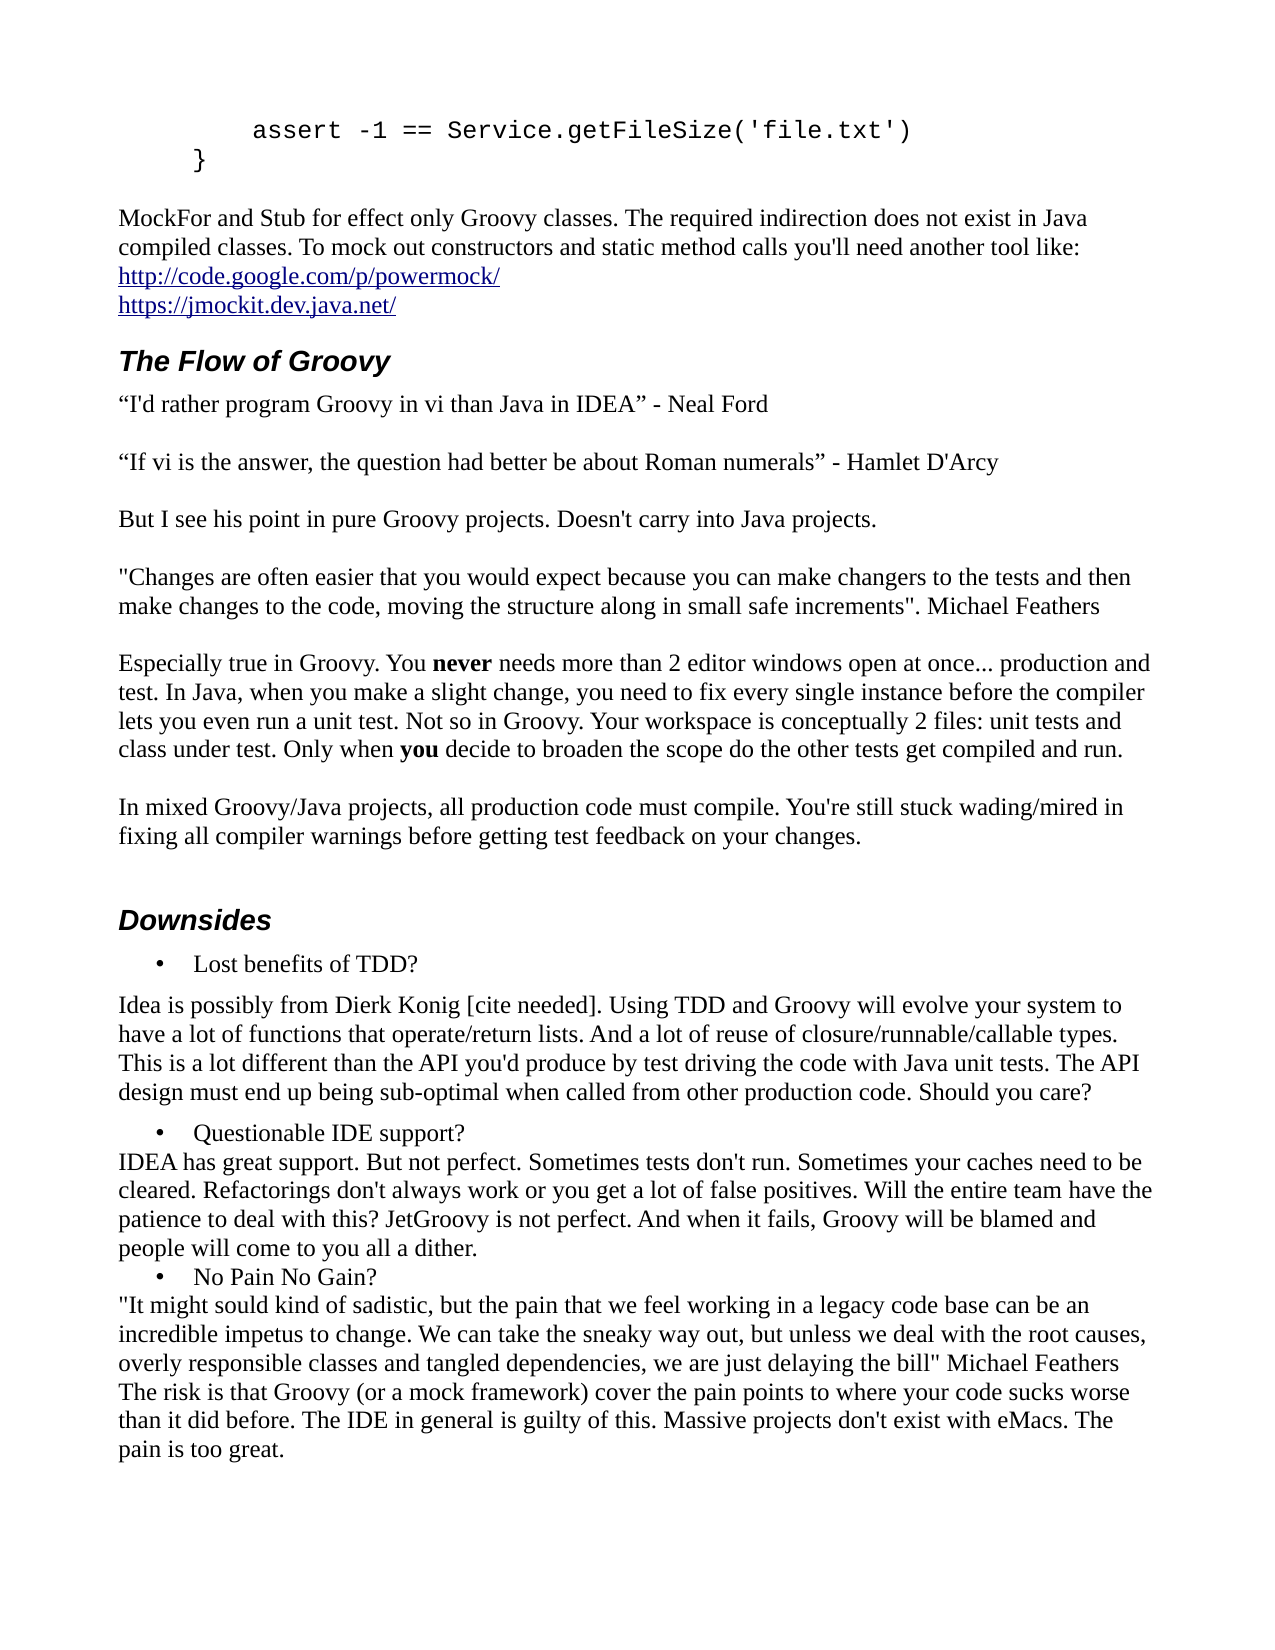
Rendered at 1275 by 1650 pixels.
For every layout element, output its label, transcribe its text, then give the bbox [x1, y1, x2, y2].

text “If vi is the answer, the question had better be about Roman numerals” - Hamlet D'Arcy [118, 447, 1157, 476]
text "Changes are often easier that you would expect because you can make changers to the tests and then make changes to the code, moving the structure along in small safe increments". Michael Feathers [118, 562, 1157, 619]
text } [192, 146, 1157, 175]
text “I'd rather program Groovy in vi than Java in IDEA” - Neal Ford [118, 389, 1157, 418]
text The risk is that Groovy (or a mock framework) cover the pain points to where your code sucks worse than it did before. The IDE in general is guilty of this. Massive projects don't exist with eMacs. The pain is too great. [118, 1377, 1157, 1463]
subtitle Downsides [118, 903, 1157, 937]
list No Pain No Gain? [156, 1262, 1157, 1291]
text In mixed Groovy/Java projects, all production code must compile. You're still stuck wading/mired in fixing all compiler warnings before getting test feedback on your changes. [118, 792, 1157, 878]
text https://jmockit.dev.java.net/ [118, 290, 1157, 318]
text IDEA has great support. But not perfect. Sometimes tests don't run. Sometimes your caches need to be cleared. Refactorings don't always work or you get a lot of false positives. Will the entire team have the patience to deal with this? JetGroovy is not perfect. And when it fails, Groovy will be blamed and people will come to you all a dither. [118, 1147, 1157, 1262]
text But I see his point in pure Groovy projects. Doesn't carry into Java projects. [118, 504, 1157, 533]
text Especially true in Groovy. You never needs more than 2 editor windows open at once... production and test. In Java, when you make a slight change, you need to fix every single instance before the compiler lets you even run a unit test. Not so in Groovy. Your workspace is conceptually 2 files: unit tests and class under test. Only when you decide to broaden the scope do the other tests get compiled and run. [118, 648, 1157, 763]
list Questionable IDE support? [156, 1118, 1157, 1147]
text "It might sould kind of sadistic, but the pain that we feel working in a legacy code base can be an incredible impetus to change. We can take the sneaky way out, but unless we deal with the root causes, overly responsible classes and tangled dependencies, we are just delaying the bill" Michael Feathers [118, 1291, 1157, 1377]
text Idea is possibly from Dierk Konig [cite needed]. Using TDD and Groovy will evolve your system to have a lot of functions that operate/return lists. And a lot of reuse of closure/runnable/callable types. This is a lot different than the API you'd produce by test driving the code with Java unit tests. The API design must end up being sub-optimal when called from other production code. Should you care? [118, 991, 1157, 1106]
subtitle The Flow of Groovy [118, 343, 1157, 377]
text assert -1 == Service.getFileSize('file.txt') [192, 118, 1157, 146]
list Lost benefits of TDD? [156, 949, 1157, 978]
text http://code.google.com/p/powermock/ [118, 261, 1157, 290]
text MockFor and Stub for effect only Groovy classes. The required indirection does not exist in Java compiled classes. To mock out constructors and static method calls you'll need another tool like: [118, 203, 1157, 261]
